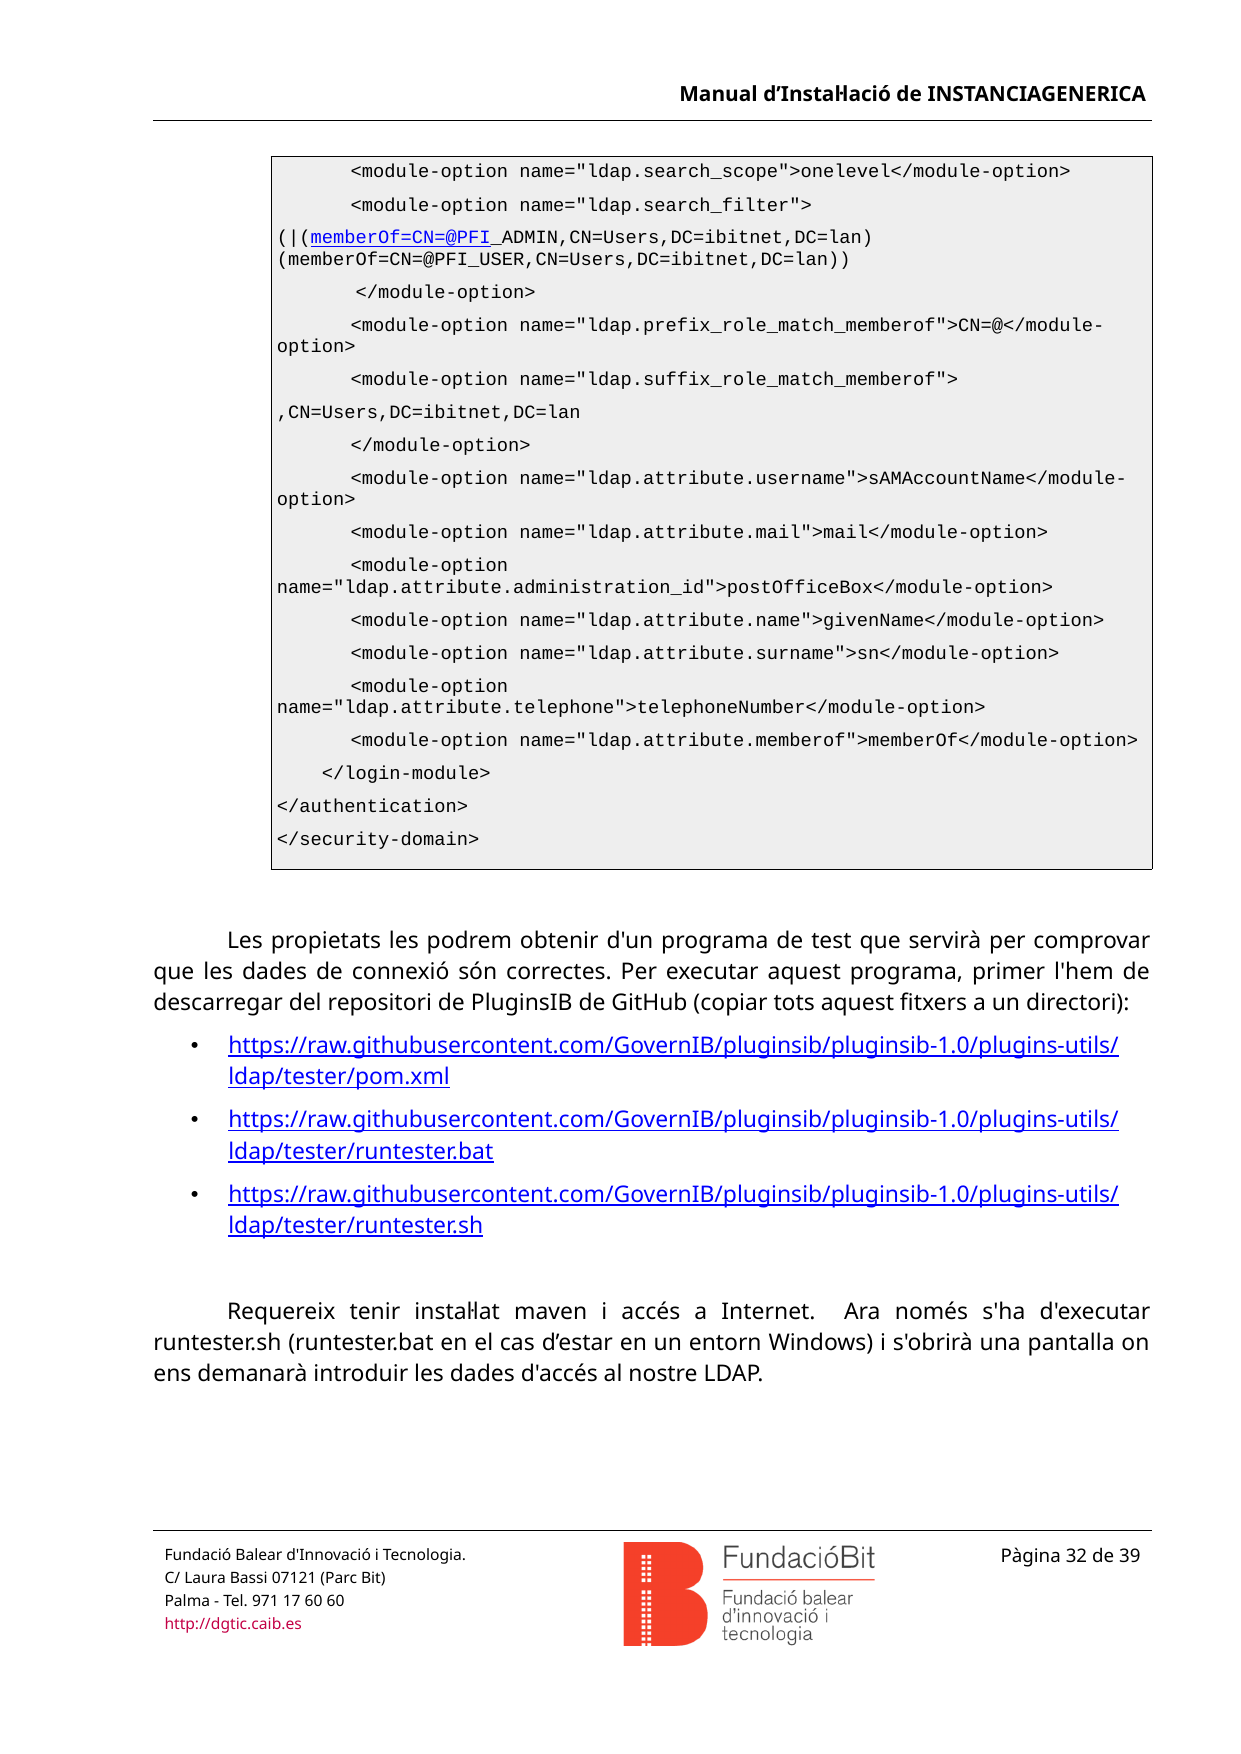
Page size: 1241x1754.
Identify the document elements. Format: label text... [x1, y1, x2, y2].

text Requereix tenir instal·lat maven i accés a Internet. Ara només s'ha d'executar runtester.sh (runtester.bat en el cas d’estar en un entorn Windows) i s'obrirà una pantalla on ens demanarà introduir les dades d'accés al nostre LDAP. [153, 1295, 1152, 1389]
text Les propietats les podrem obtenir d'un programa de test que servirà per comprovar que les dades de connexió són correctes. Per executar aquest programa, primer l'hem de descarregar del repositori de PluginsIB de GitHub (copiar tots aquest fitxers a un directori): [153, 923, 1152, 1017]
table_header <module-option name="ldap.search_scope">onelevel</module-option> <module-option name="ldap.search_filter"> (|(memberOf=CN=@PFI_ADMIN,CN=Users,DC=ibitnet,DC=lan)(memberOf=CN=@PFI_USER,CN=Users,DC=ibitnet,DC=lan)) </module-option> <module-option name="ldap.prefix_role_match_memberof">CN=@</module-option> <module-option name="ldap.suffix_role_match_memberof"> ,CN=Users,DC=ibitnet,DC=lan </module-option> <module-option name="ldap.attribute.username">sAMAccountName</module-option> <module-option name="ldap.attribute.mail">mail</module-option> <module-option name="ldap.attribute.administration_id">postOfficeBox</module-option> <module-option name="ldap.attribute.name">givenName</module-option> <module-option name="ldap.attribute.surname">sn</module-option> <module-option name="ldap.attribute.telephone">telephoneNumber</module-option> <module-option name="ldap.attribute.memberof">memberOf</module-option> </login-module> </authentication> </security-domain> [272, 157, 1152, 869]
picture [623, 1542, 875, 1646]
list https://raw.githubusercontent.com/GovernIB/pluginsib/pluginsib-1.0/plugins-utils/ldap/tester/runtester.sh [191, 1178, 1152, 1240]
list https://raw.githubusercontent.com/GovernIB/pluginsib/pluginsib-1.0/plugins-utils/ldap/tester/runtester.bat [191, 1103, 1152, 1166]
list https://raw.githubusercontent.com/GovernIB/pluginsib/pluginsib-1.0/plugins-utils/ldap/tester/pom.xml [191, 1029, 1152, 1092]
